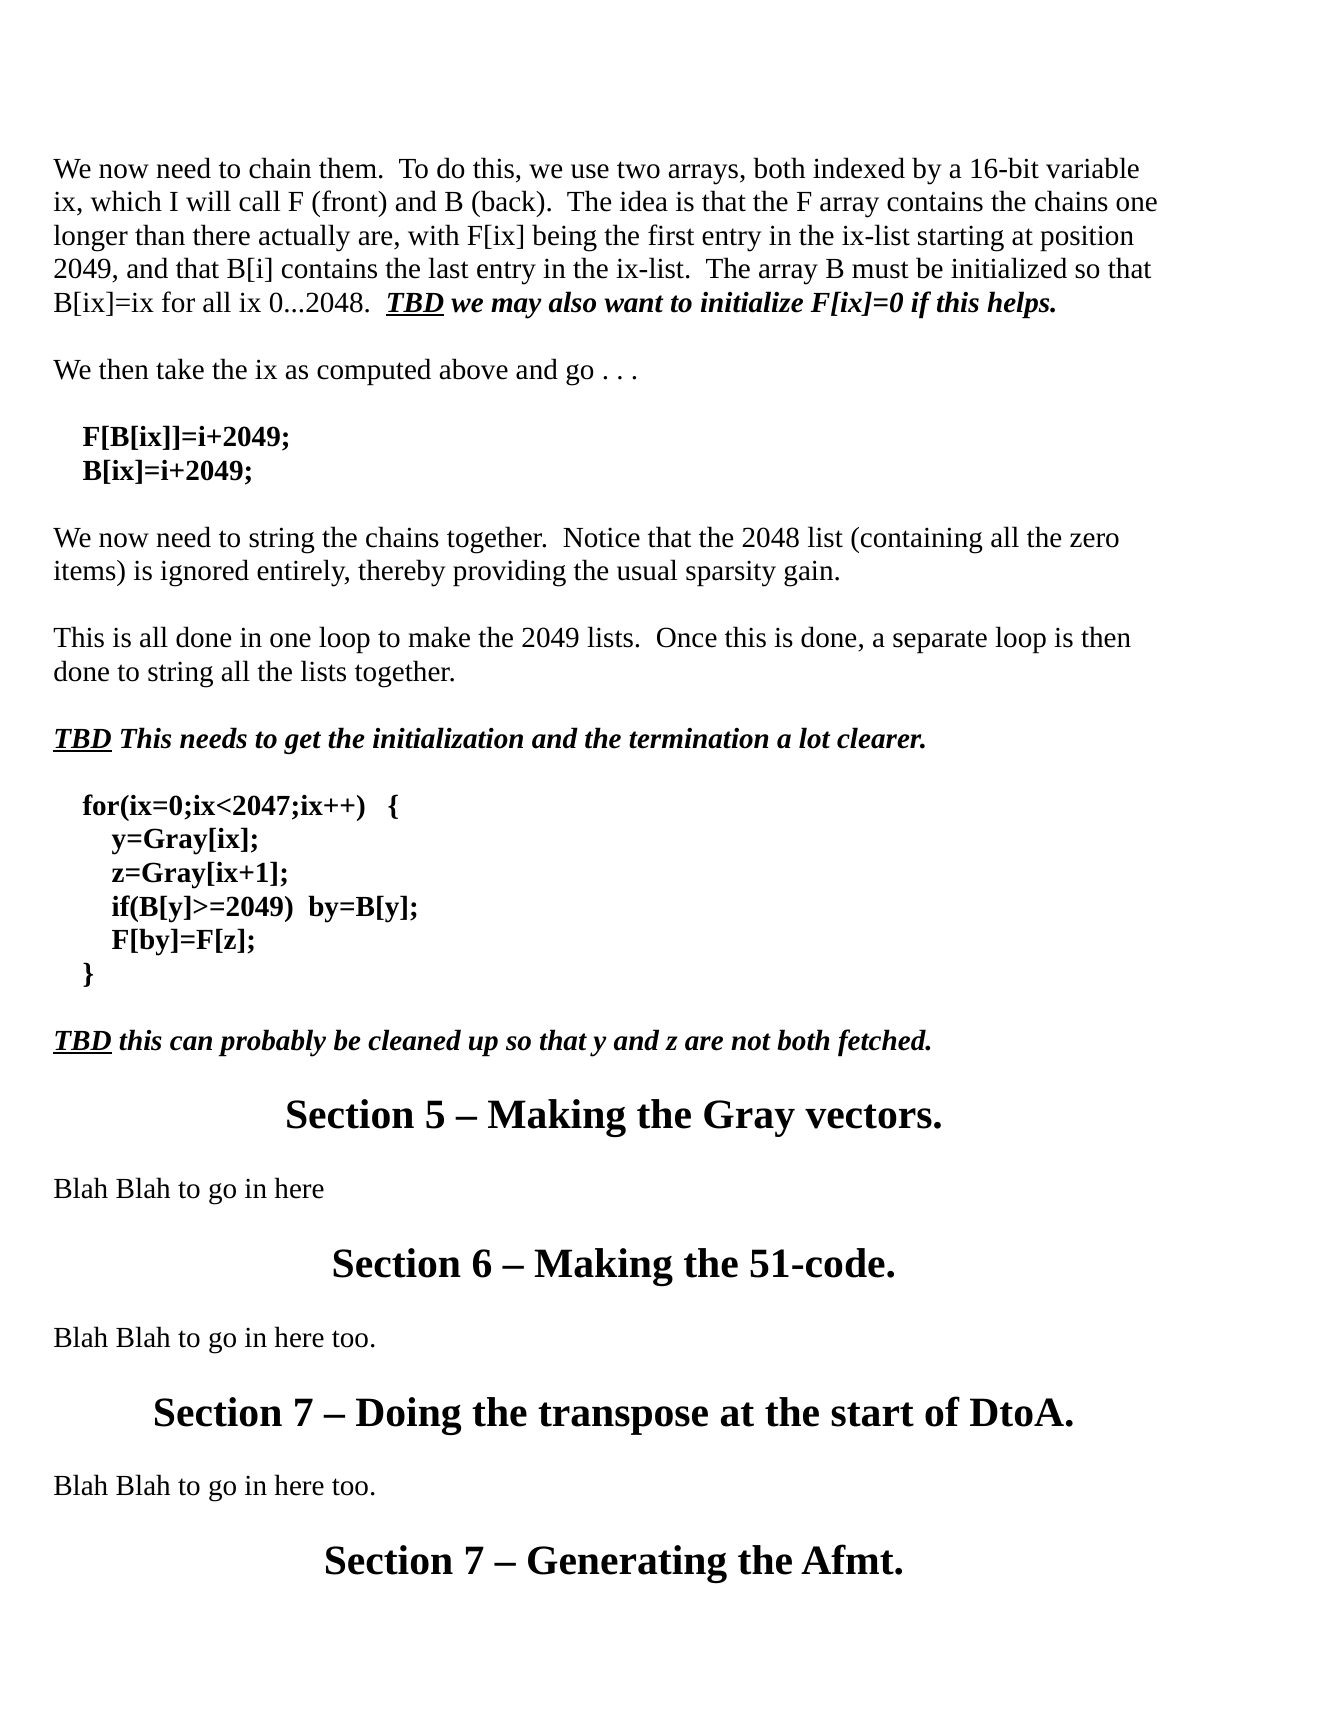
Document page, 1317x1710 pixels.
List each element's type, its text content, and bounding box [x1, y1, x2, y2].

text Section 7 – Doing the transpose at the start of DtoA. [53, 1387, 1174, 1435]
text TBD this can probably be cleaned up so that y and z are not both fetched. [53, 1023, 1174, 1056]
text Blah Blah to go in here [53, 1171, 1174, 1205]
text We then take the ix as computed above and go . . . [53, 352, 1174, 386]
text Section 7 – Generating the Afmt. [53, 1536, 1174, 1583]
text TBD This needs to get the initialization and the termination a lot clearer. [53, 721, 1174, 754]
text This is all done in one loop to make the 2049 lists. Once this is done, a separate loop is then done to string all the lists together. [53, 620, 1174, 687]
text for(ix=0;ix<2047;ix++) { [53, 788, 1174, 822]
text We now need to chain them. To do this, we use two arrays, both indexed by a 16-bit variable ix, which I will call F (front) and B (back). The idea is that the F array contains the chains one longer than there actually are, with F[ix] being the first entry in the ix-list starting at position 2049, and that B[i] contains the last entry in the ix-list. The array B must be initialized so that B[ix]=ix for all ix 0...2048. TBD we may also want to initialize F[ix]=0 if this helps. [53, 151, 1174, 318]
text } [53, 956, 1174, 989]
text Blah Blah to go in here too. [53, 1468, 1174, 1502]
text y=Gray[ix]; [53, 822, 1174, 855]
text We now need to string the chains together. Notice that the 2048 list (containing all the zero items) is ignored entirely, thereby providing the usual sparsity gain. [53, 520, 1174, 587]
text Section 6 – Making the 51-code. [53, 1238, 1174, 1286]
text F[B[ix]]=i+2049; [53, 419, 1174, 453]
text F[by]=F[z]; [53, 922, 1174, 956]
text Section 5 – Making the Gray vectors. [53, 1090, 1174, 1138]
text if(B[y]>=2049) by=B[y]; [53, 889, 1174, 922]
text Blah Blah to go in here too. [53, 1320, 1174, 1353]
text B[ix]=i+2049; [53, 453, 1174, 486]
text z=Gray[ix+1]; [53, 855, 1174, 889]
